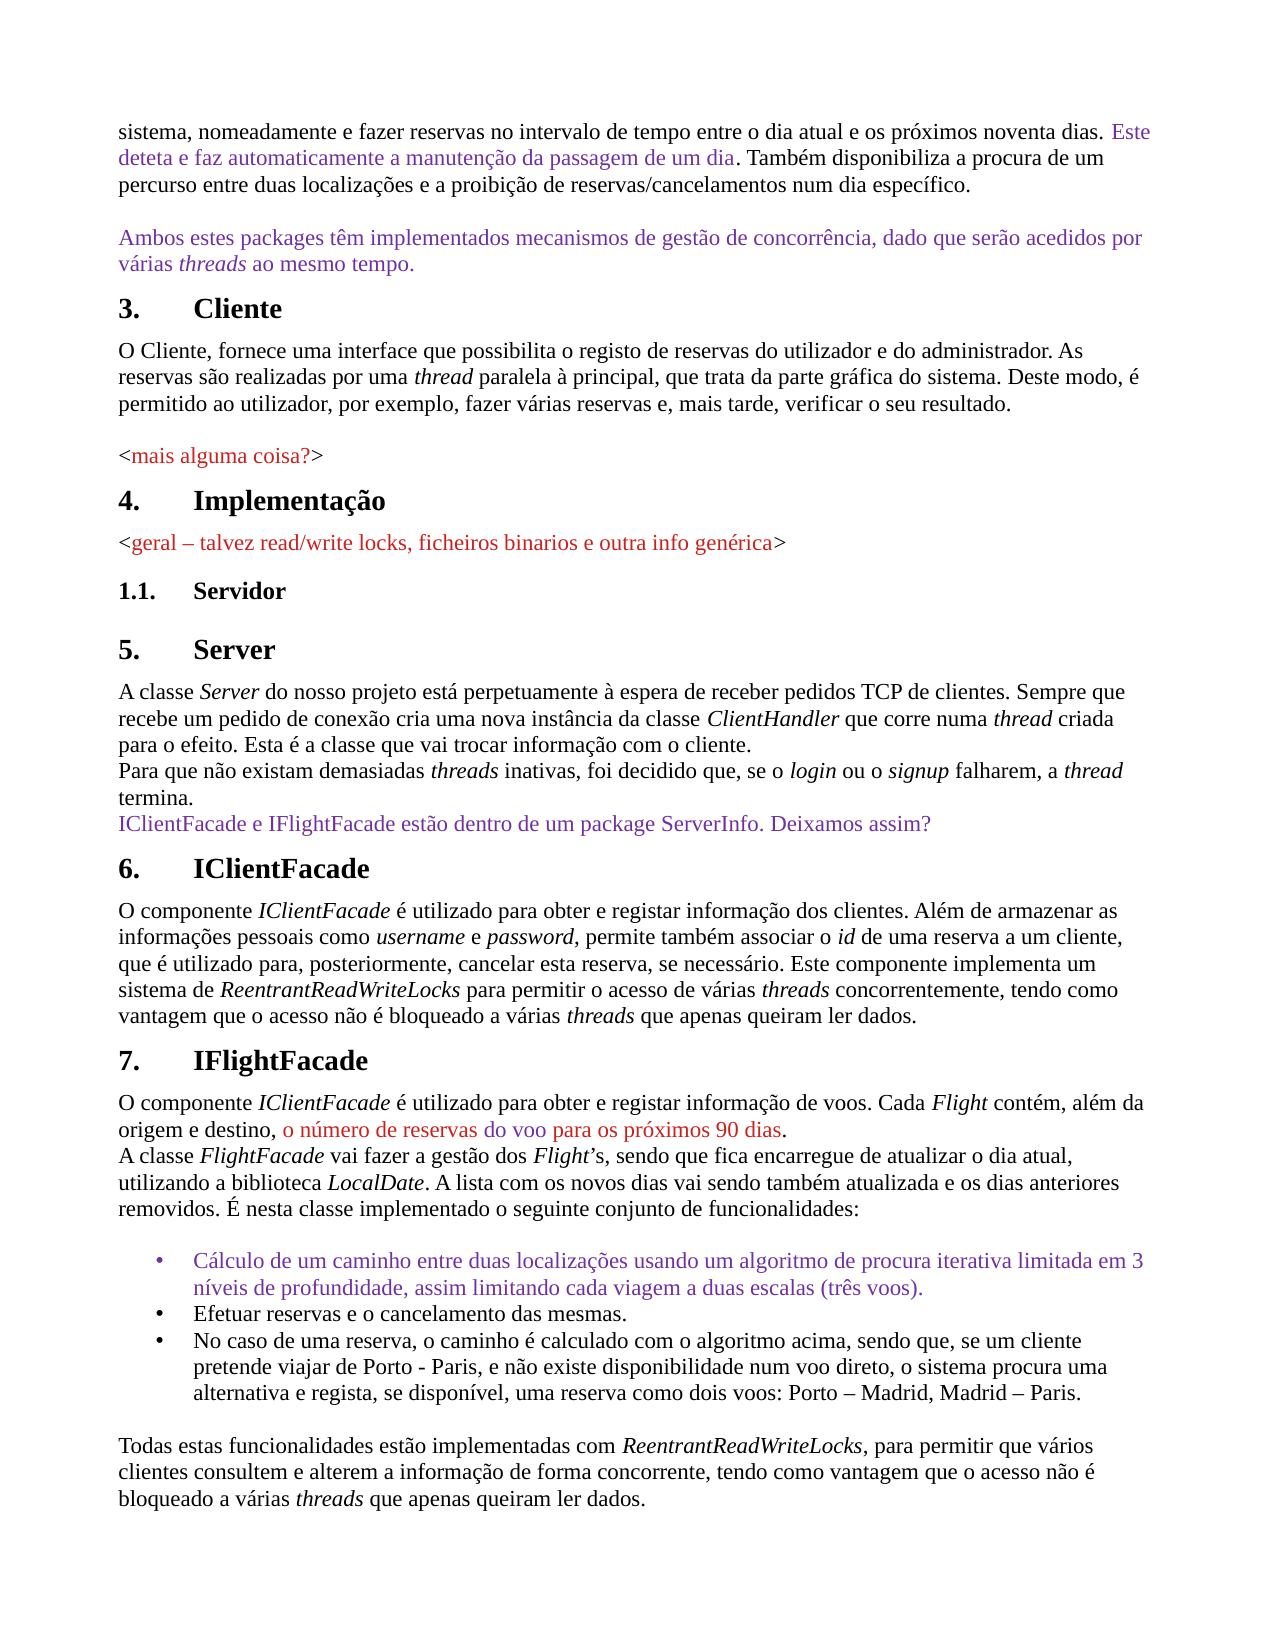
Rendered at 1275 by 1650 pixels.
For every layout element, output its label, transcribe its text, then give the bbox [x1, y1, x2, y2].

text A classe Server do nosso projeto está perpetuamente à espera de receber pedidos TCP de clientes. Sempre que recebe um pedido de conexão cria uma nova instância da classe ClientHandler que corre numa thread criada para o efeito. Esta é a classe que vai trocar informação com o cliente. [118, 678, 1157, 757]
text sistema, nomeadamente e fazer reservas no intervalo de tempo entre o dia atual e os próximos noventa dias. Este deteta e faz automaticamente a manutenção da passagem de um dia. Também disponibiliza a procura de um percurso entre duas localizações e a proibição de reservas/cancelamentos num dia específico. [118, 118, 1157, 197]
list No caso de uma reserva, o caminho é calculado com o algoritmo acima, sendo que, se um cliente pretende viajar de Porto - Paris, e não existe disponibilidade num voo direto, o sistema procura uma alternativa e regista, se disponível, uma reserva como dois voos: Porto – Madrid, Madrid – Paris. [156, 1327, 1157, 1406]
text Para que não existam demasiadas threads inativas, foi decidido que, se o login ou o signup falharem, a thread termina. [118, 757, 1157, 810]
text <mais alguma coisa?> [118, 442, 1157, 469]
subtitle Server [118, 632, 1157, 666]
text O componente IClientFacade é utilizado para obter e registar informação de voos. Cada Flight contém, além da origem e destino, o número de reservas do voo para os próximos 90 dias. [118, 1089, 1157, 1142]
text A classe FlightFacade vai fazer a gestão dos Flight’s, sendo que fica encarregue de atualizar o dia atual, utilizando a biblioteca LocalDate. A lista com os novos dias vai sendo também atualizada e os dias anteriores removidos. É nesta classe implementado o seguinte conjunto de funcionalidades: [118, 1142, 1157, 1221]
subtitle IClientFacade [118, 851, 1157, 884]
subtitle IFlightFacade [118, 1043, 1157, 1077]
text O componente IClientFacade é utilizado para obter e registar informação dos clientes. Além de armazenar as informações pessoais como username e password, permite também associar o id de uma reserva a um cliente, que é utilizado para, posteriormente, cancelar esta reserva, se necessário. Este componente implementa um sistema de ReentrantReadWriteLocks para permitir o acesso de várias threads concorrentemente, tendo como vantagem que o acesso não é bloqueado a várias threads que apenas queiram ler dados. [118, 897, 1157, 1029]
subtitle Implementação [118, 483, 1157, 517]
text Ambos estes packages têm implementados mecanismos de gestão de concorrência, dado que serão acedidos por várias threads ao mesmo tempo. [118, 223, 1157, 276]
list Servidor [118, 576, 1157, 605]
text Todas estas funcionalidades estão implementadas com ReentrantReadWriteLocks, para permitir que vários clientes consultem e alterem a informação de forma concorrente, tendo como vantagem que o acesso não é bloqueado a várias threads que apenas queiram ler dados. [118, 1432, 1157, 1511]
text IClientFacade e IFlightFacade estão dentro de um package ServerInfo. Deixamos assim? [118, 810, 1157, 836]
subtitle Cliente [118, 291, 1157, 324]
text <geral – talvez read/write locks, ficheiros binarios e outra info genérica> [118, 529, 1157, 556]
text O Cliente, fornece uma interface que possibilita o registo de reservas do utilizador e do administrador. As reservas são realizadas por uma thread paralela à principal, que trata da parte gráfica do sistema. Deste modo, é permitido ao utilizador, por exemplo, fazer várias reservas e, mais tarde, verificar o seu resultado. [118, 337, 1157, 416]
list Efetuar reservas e o cancelamento das mesmas. [156, 1300, 1157, 1327]
list Cálculo de um caminho entre duas localizações usando um algoritmo de procura iterativa limitada em 3 níveis de profundidade, assim limitando cada viagem a duas escalas (três voos). [156, 1248, 1157, 1300]
